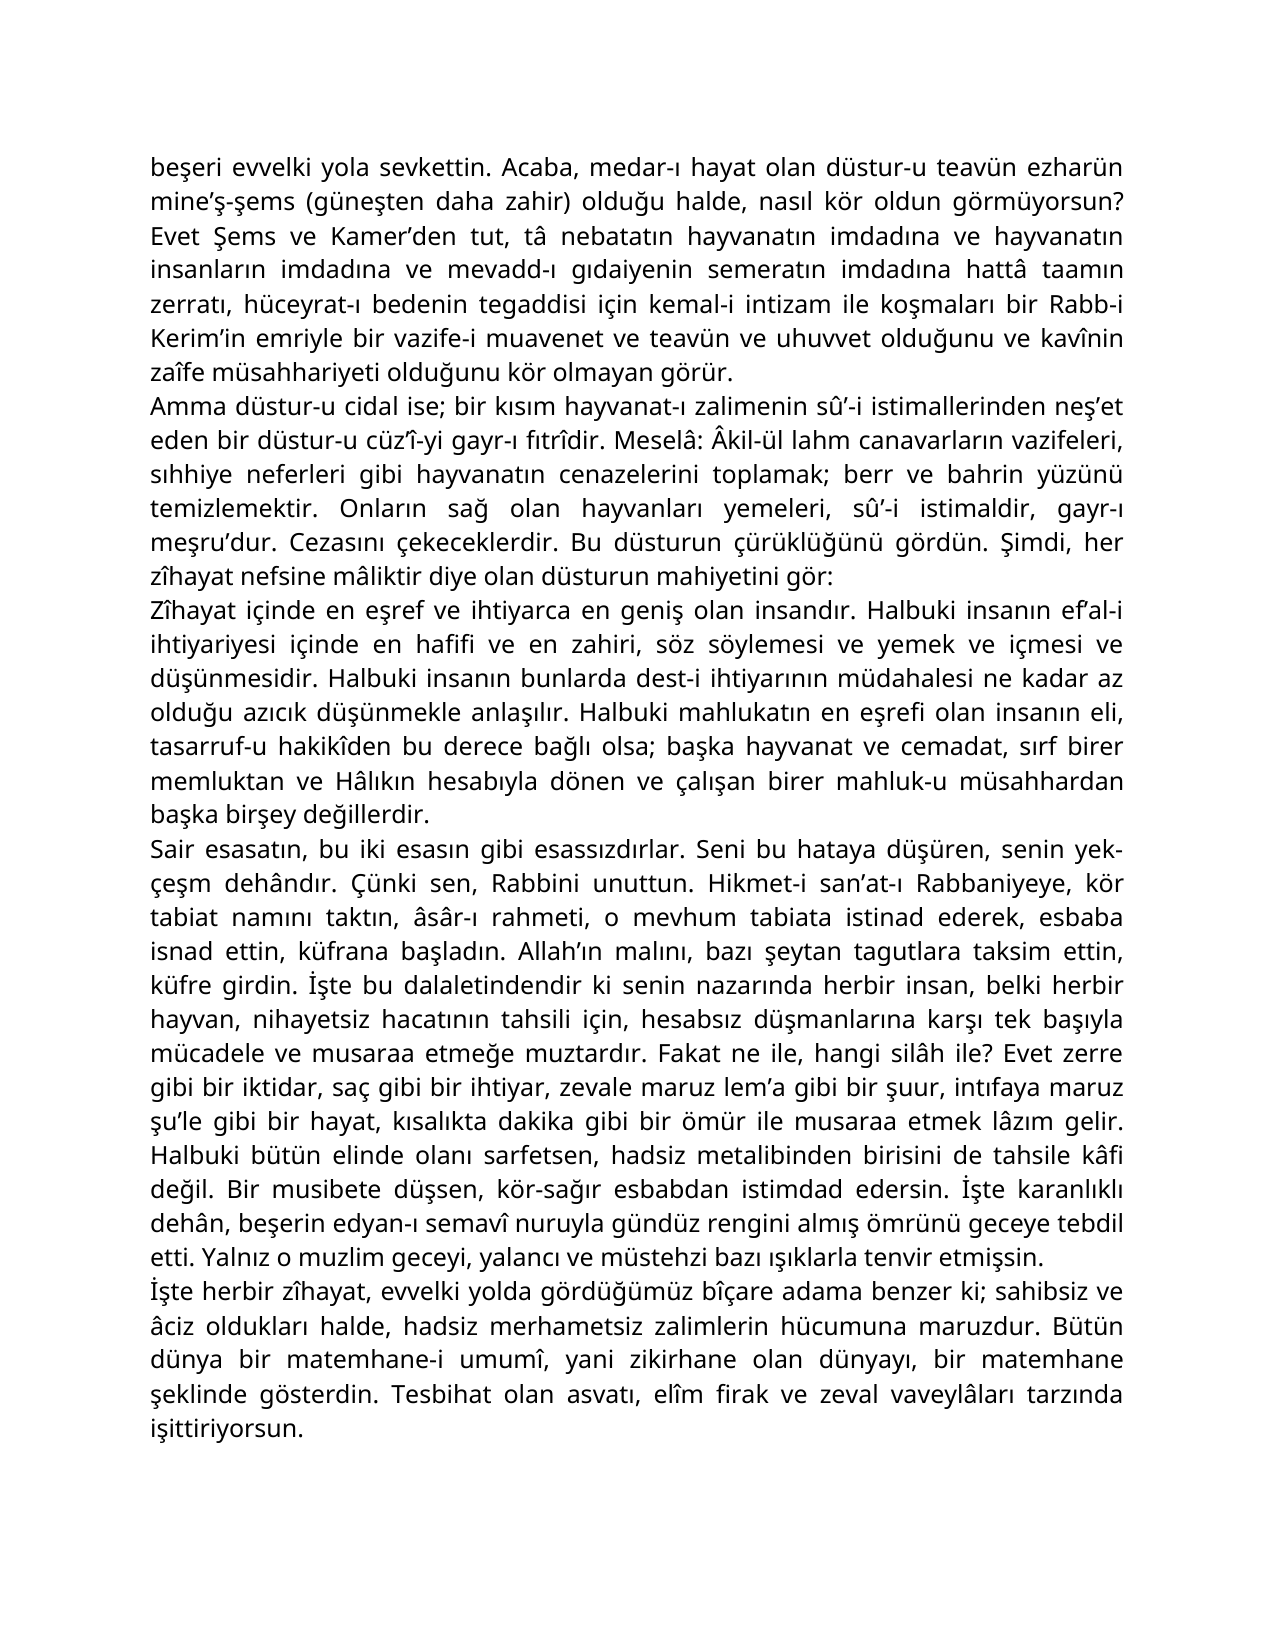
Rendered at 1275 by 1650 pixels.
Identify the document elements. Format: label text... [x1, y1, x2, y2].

text Sair esasatın, bu iki esasın gibi esassızdırlar. Seni bu hataya düşüren, senin yek-çeşm dehândır. Çünki sen, Rabbini unuttun. Hikmet-i san’at-ı Rabbaniyeye, kör tabiat namını taktın, âsâr-ı rahmeti, o mevhum tabiata istinad ederek, esbaba isnad ettin, küfrana başladın. Allah’ın malını, bazı şeytan tagutlara taksim ettin, küfre girdin. İşte bu dalaletindendir ki senin nazarında herbir insan, belki herbir hayvan, nihayetsiz hacatının tahsili için, hesabsız düşmanlarına karşı tek başıyla mücadele ve musaraa etmeğe muztardır. Fakat ne ile, hangi silâh ile? Evet zerre gibi bir iktidar, saç gibi bir ihtiyar, zevale maruz lem’a gibi bir şuur, intıfaya maruz şu’le gibi bir hayat, kısalıkta dakika gibi bir ömür ile musaraa etmek lâzım gelir. Halbuki bütün elinde olanı sarfetsen, hadsiz metalibinden birisini de tahsile kâfi değil. Bir musibete düşsen, kör-sağır esbabdan istimdad edersin. İşte karanlıklı dehân, beşerin edyan-ı semavî nuruyla gündüz rengini almış ömrünü geceye tebdil etti. Yalnız o muzlim geceyi, yalancı ve müstehzi bazı ışıklarla tenvir etmişsin. [150, 831, 1125, 1274]
text İşte herbir zîhayat, evvelki yolda gördüğümüz bîçare adama benzer ki; sahibsiz ve âciz oldukları halde, hadsiz merhametsiz zalimlerin hücumuna maruzdur. Bütün dünya bir matemhane-i umumî, yani zikirhane olan dünyayı, bir matemhane şeklinde gösterdin. Tesbihat olan asvatı, elîm firak ve zeval vaveylâları tarzında işittiriyorsun. [150, 1274, 1125, 1444]
text Amma düstur-u cidal ise; bir kısım hayvanat-ı zalimenin sû’-i istimallerinden neş’et eden bir düstur-u cüz’î-yi gayr-ı fıtrîdir. Meselâ: Âkil-ül lahm canavarların vazifeleri, sıhhiye neferleri gibi hayvanatın cenazelerini toplamak; berr ve bahrin yüzünü temizlemektir. Onların sağ olan hayvanları yemeleri, sû’-i istimaldir, gayr-ı meşru’dur. Cezasını çekeceklerdir. Bu düsturun çürüklüğünü gördün. Şimdi, her zîhayat nefsine mâliktir diye olan düsturun mahiyetini gör: [150, 388, 1125, 593]
text beşeri evvelki yola sevkettin. Acaba, medar-ı hayat olan düstur-u teavün ezharün mine’ş-şems (güneşten daha zahir) olduğu halde, nasıl kör oldun görmüyorsun? Evet Şems ve Kamer’den tut, tâ nebatatın hayvanatın imdadına ve hayvanatın insanların imdadına ve mevadd-ı gıdaiyenin semeratın imdadına hattâ taamın zerratı, hüceyrat-ı bedenin tegaddisi için kemal-i intizam ile koşmaları bir Rabb-i Kerim’in emriyle bir vazife-i muavenet ve teavün ve uhuvvet olduğunu ve kavînin zaîfe müsahhariyeti olduğunu kör olmayan görür. [150, 150, 1125, 388]
text Zîhayat içinde en eşref ve ihtiyarca en geniş olan insandır. Halbuki insanın ef’al-i ihtiyariyesi içinde en hafifi ve en zahiri, söz söylemesi ve yemek ve içmesi ve düşünmesidir. Halbuki insanın bunlarda dest-i ihtiyarının müdahalesi ne kadar az olduğu azıcık düşünmekle anlaşılır. Halbuki mahlukatın en eşrefi olan insanın eli, tasarruf-u hakikîden bu derece bağlı olsa; başka hayvanat ve cemadat, sırf birer memluktan ve Hâlıkın hesabıyla dönen ve çalışan birer mahluk-u müsahhardan başka birşey değillerdir. [150, 593, 1125, 831]
